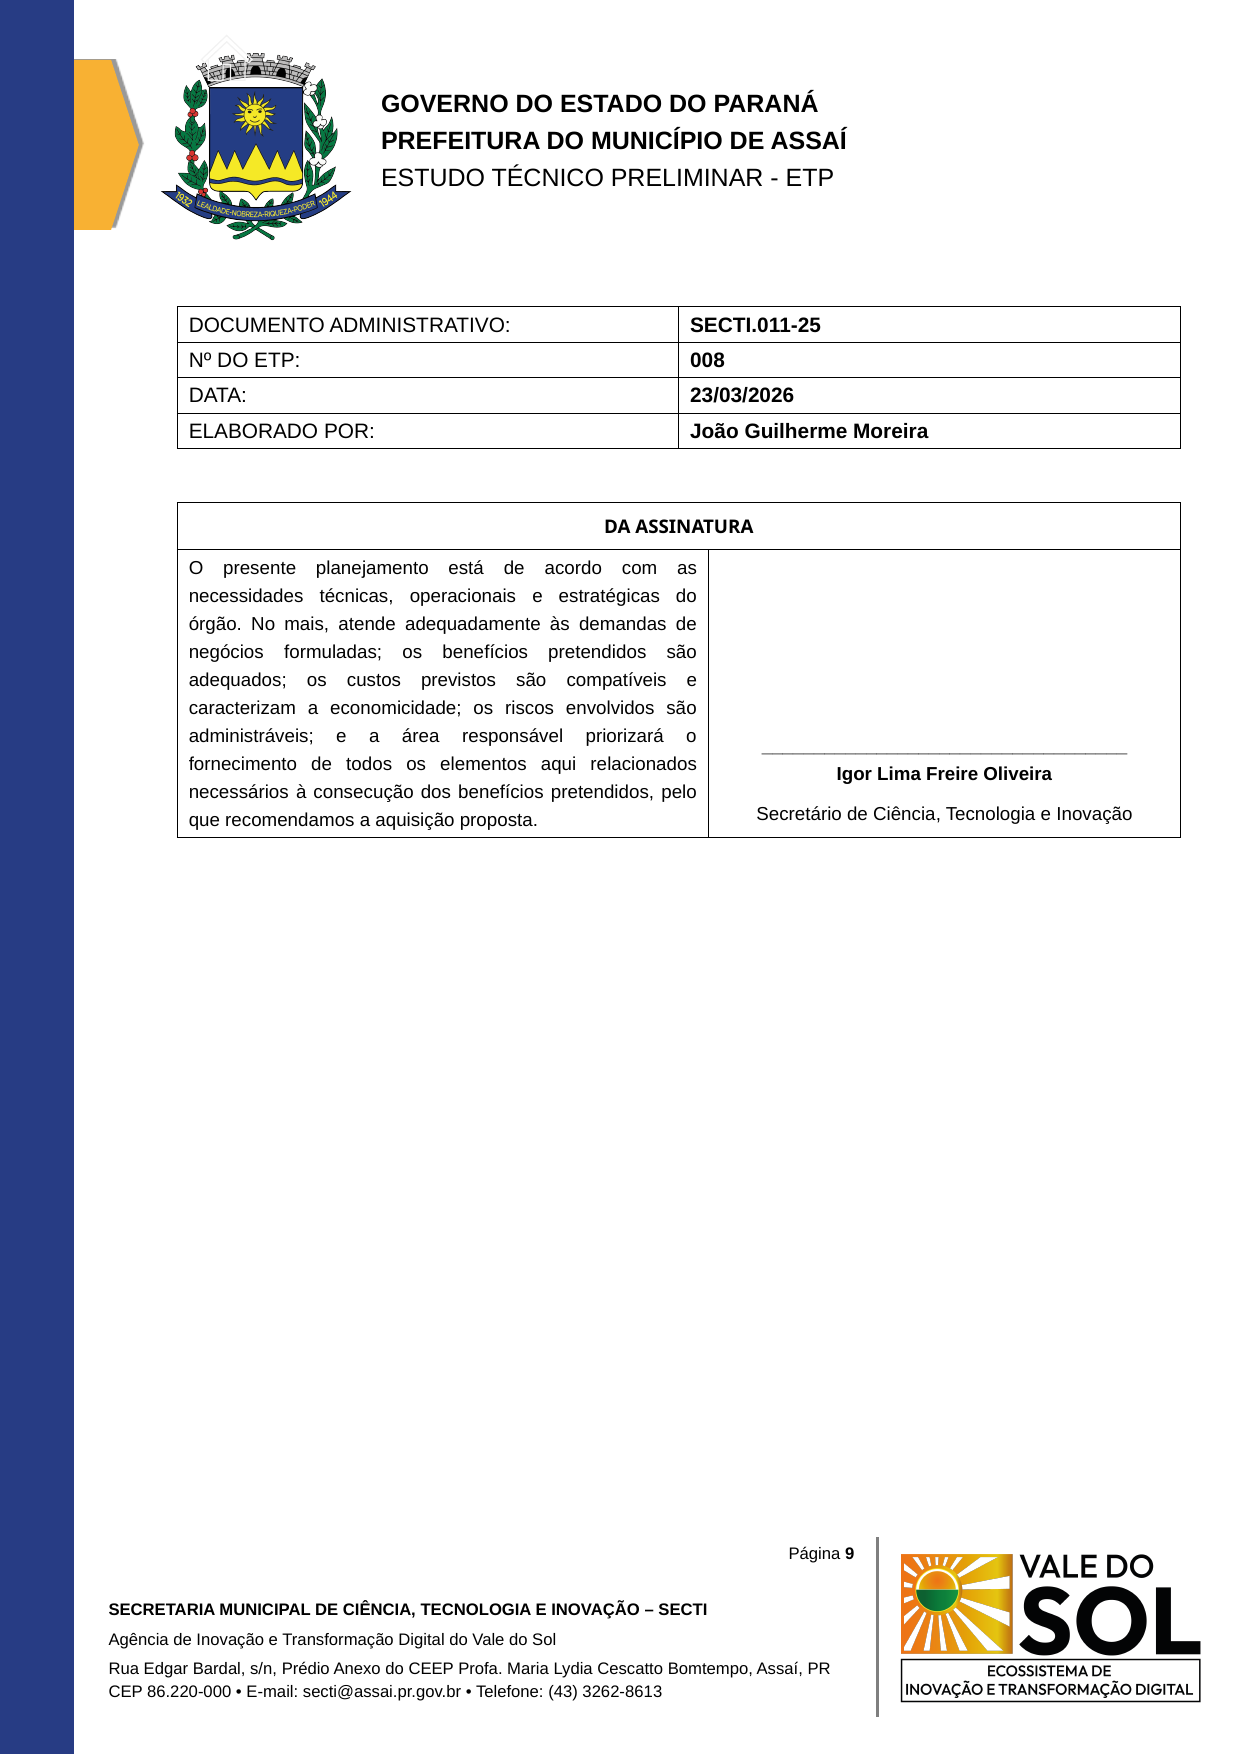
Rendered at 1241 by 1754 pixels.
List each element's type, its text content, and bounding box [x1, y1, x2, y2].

table_cell O presente planejamento está de acordo com as necessidades técnicas, operacionais e estratégicas do órgão. No mais, atende adequadamente às demandas de negócios formuladas; os benefícios pretendidos são adequados; os custos previstos são compatíveis e caracterizam a economicidade; os riscos envolvidos são administráveis; e a área responsável priorizará o fornecimento de todos os elementos aqui relacionados necessários à consecução dos benefícios pretendidos, pelo que recomendamos a aquisição proposta. [178, 550, 708, 837]
picture [203, 47, 219, 61]
picture [209, 47, 244, 79]
table_header DA ASSINATURA [178, 503, 1180, 549]
table_cell ___________________________________ Igor Lima Freire Oliveira Secretário de Ciência, Tecnologia e Inovação [709, 550, 1180, 837]
picture [894, 1548, 1206, 1711]
picture [158, 47, 354, 246]
picture [235, 47, 250, 61]
